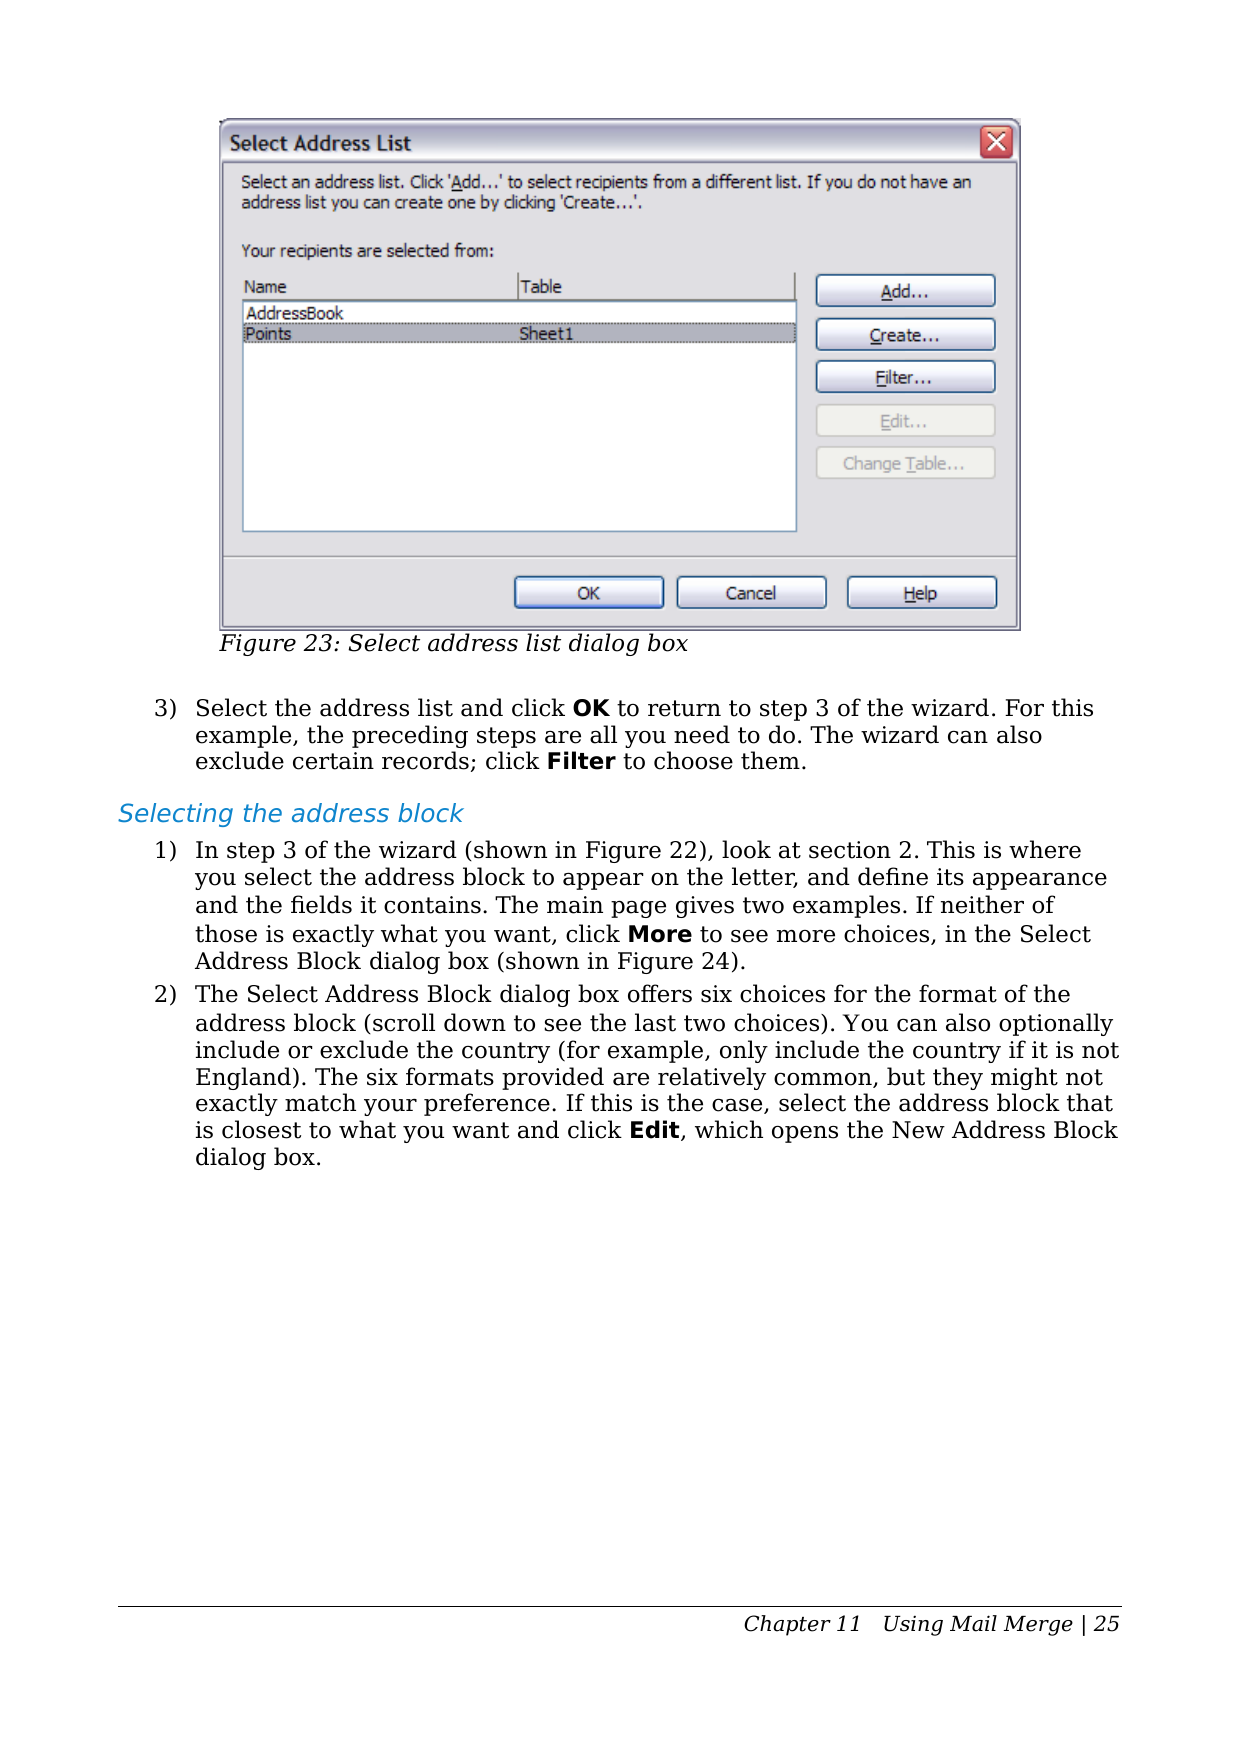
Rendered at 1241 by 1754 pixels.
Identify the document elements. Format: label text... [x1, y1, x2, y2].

picture [219, 118, 1021, 631]
subtitle Selecting the address block [118, 799, 1122, 829]
list Select the address list and click OK to return to step 3 of the wizard. For this example, the preceding steps are all you need to do. The wizard can also exclude certain records; click Filter to choose them. [177, 695, 1122, 775]
text Figure 23: Select address list dialog box [219, 631, 1021, 657]
list The Select Address Block dialog box offers six choices for the format of the address block (scroll down to see the last two choices). You can also optionally include or exclude the country (for example, only include the country if it is not England). The six formats provided are relatively common, but they might not exactly match your preference. If this is the case, select the address block that is closest to what you want and click Edit, which opens the New Address Block dialog box. [177, 981, 1122, 1170]
list In step 3 of the wizard (shown in Figure 22), look at section 2. This is where you select the address block to appear on the letter, and define its appearance and the fields it contains. The main page gives two examples. If neither of those is exactly what you want, click More to see more choices, in the Select Address Block dialog box (shown in Figure 24). [177, 835, 1122, 975]
